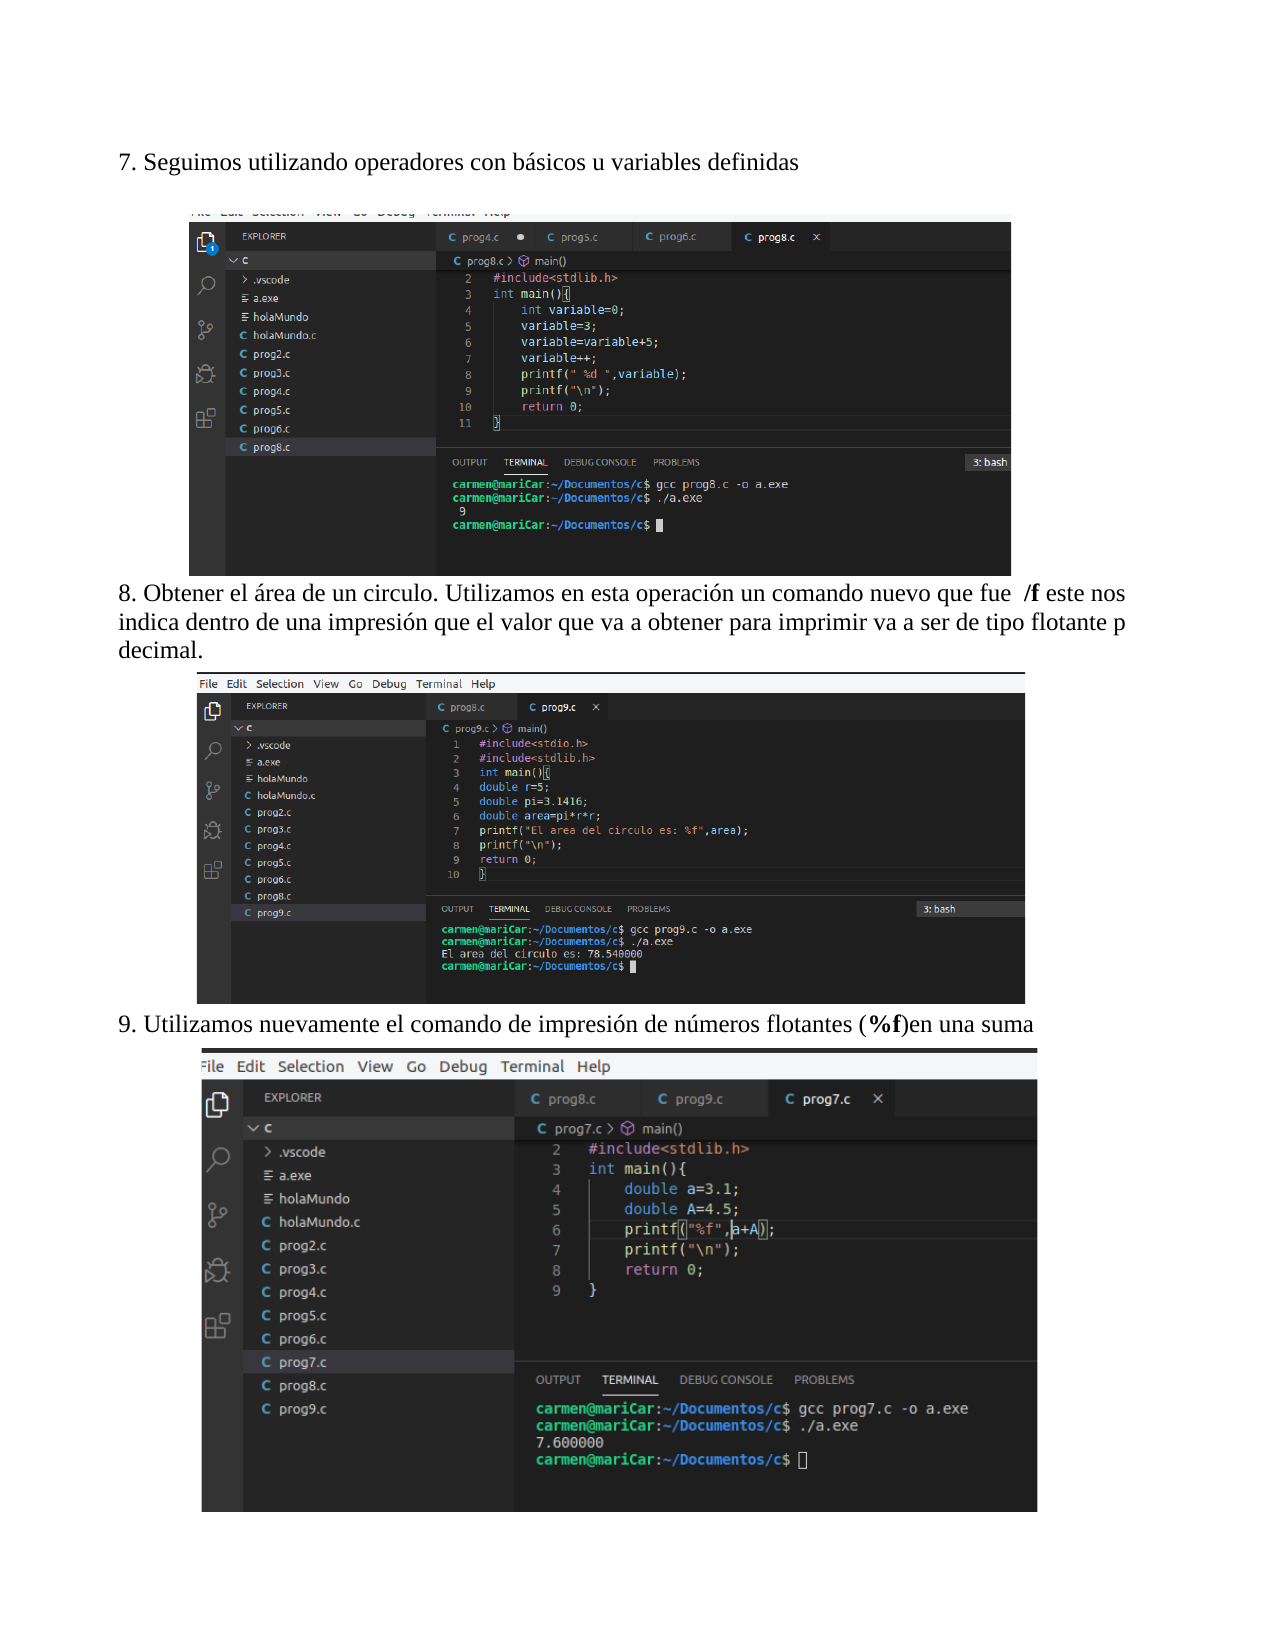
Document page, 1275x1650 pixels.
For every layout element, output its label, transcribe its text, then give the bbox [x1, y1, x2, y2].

picture [189, 214, 1012, 576]
picture [196, 672, 1025, 1004]
text 7. Seguimos utilizando operadores con básicos u variables definidas [118, 147, 1157, 176]
text 9. Utilizamos nuevamente el comando de impresión de números flotantes (%f)en una suma [118, 1009, 1157, 1038]
text 8. Obtener el área de un circulo. Utilizamos en esta operación un comando nuevo que fue /f este nos indica dentro de una impresión que el valor que va a obtener para imprimir va a ser de tipo flotante p decimal. [118, 578, 1157, 664]
picture [201, 1048, 1038, 1512]
